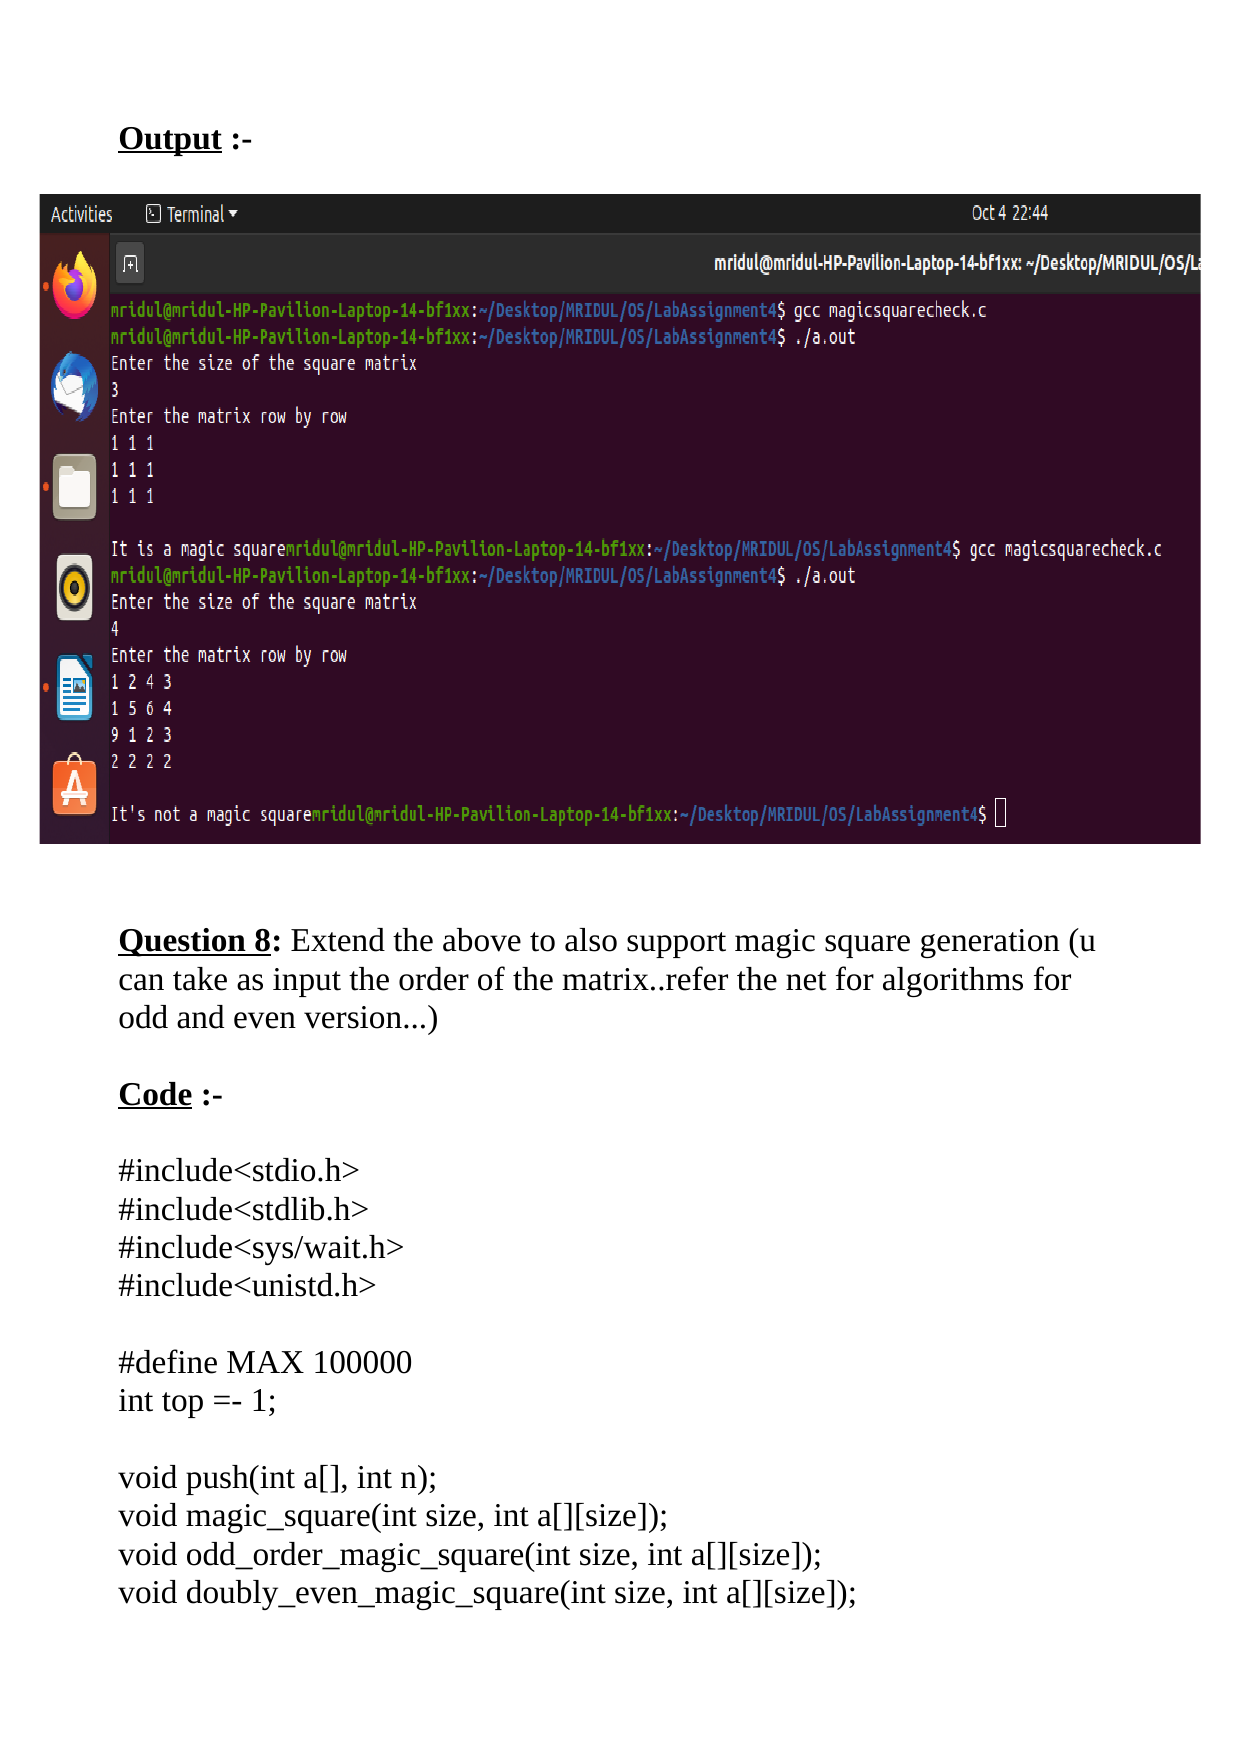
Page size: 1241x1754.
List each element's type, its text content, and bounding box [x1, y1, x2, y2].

text Question 8: Extend the above to also support magic square generation (u can take as input the order of the matrix..refer the net for algorithms for odd and even version...) [118, 921, 1122, 1036]
text int top =- 1; [118, 1381, 1122, 1419]
text void magic_square(int size, int a[][size]); [118, 1496, 1122, 1534]
text Output :- [118, 118, 1122, 156]
text #include<sys/wait.h> [118, 1227, 1122, 1266]
text Code :- [118, 1074, 1122, 1112]
text #include<unistd.h> [118, 1266, 1122, 1304]
text void doubly_even_magic_square(int size, int a[][size]); [118, 1572, 1122, 1611]
text void push(int a[], int n); [118, 1457, 1122, 1496]
text #include<stdio.h> [118, 1151, 1122, 1189]
text #include<stdlib.h> [118, 1189, 1122, 1227]
text void odd_order_magic_square(int size, int a[][size]); [118, 1534, 1122, 1572]
text #define MAX 100000 [118, 1342, 1122, 1381]
